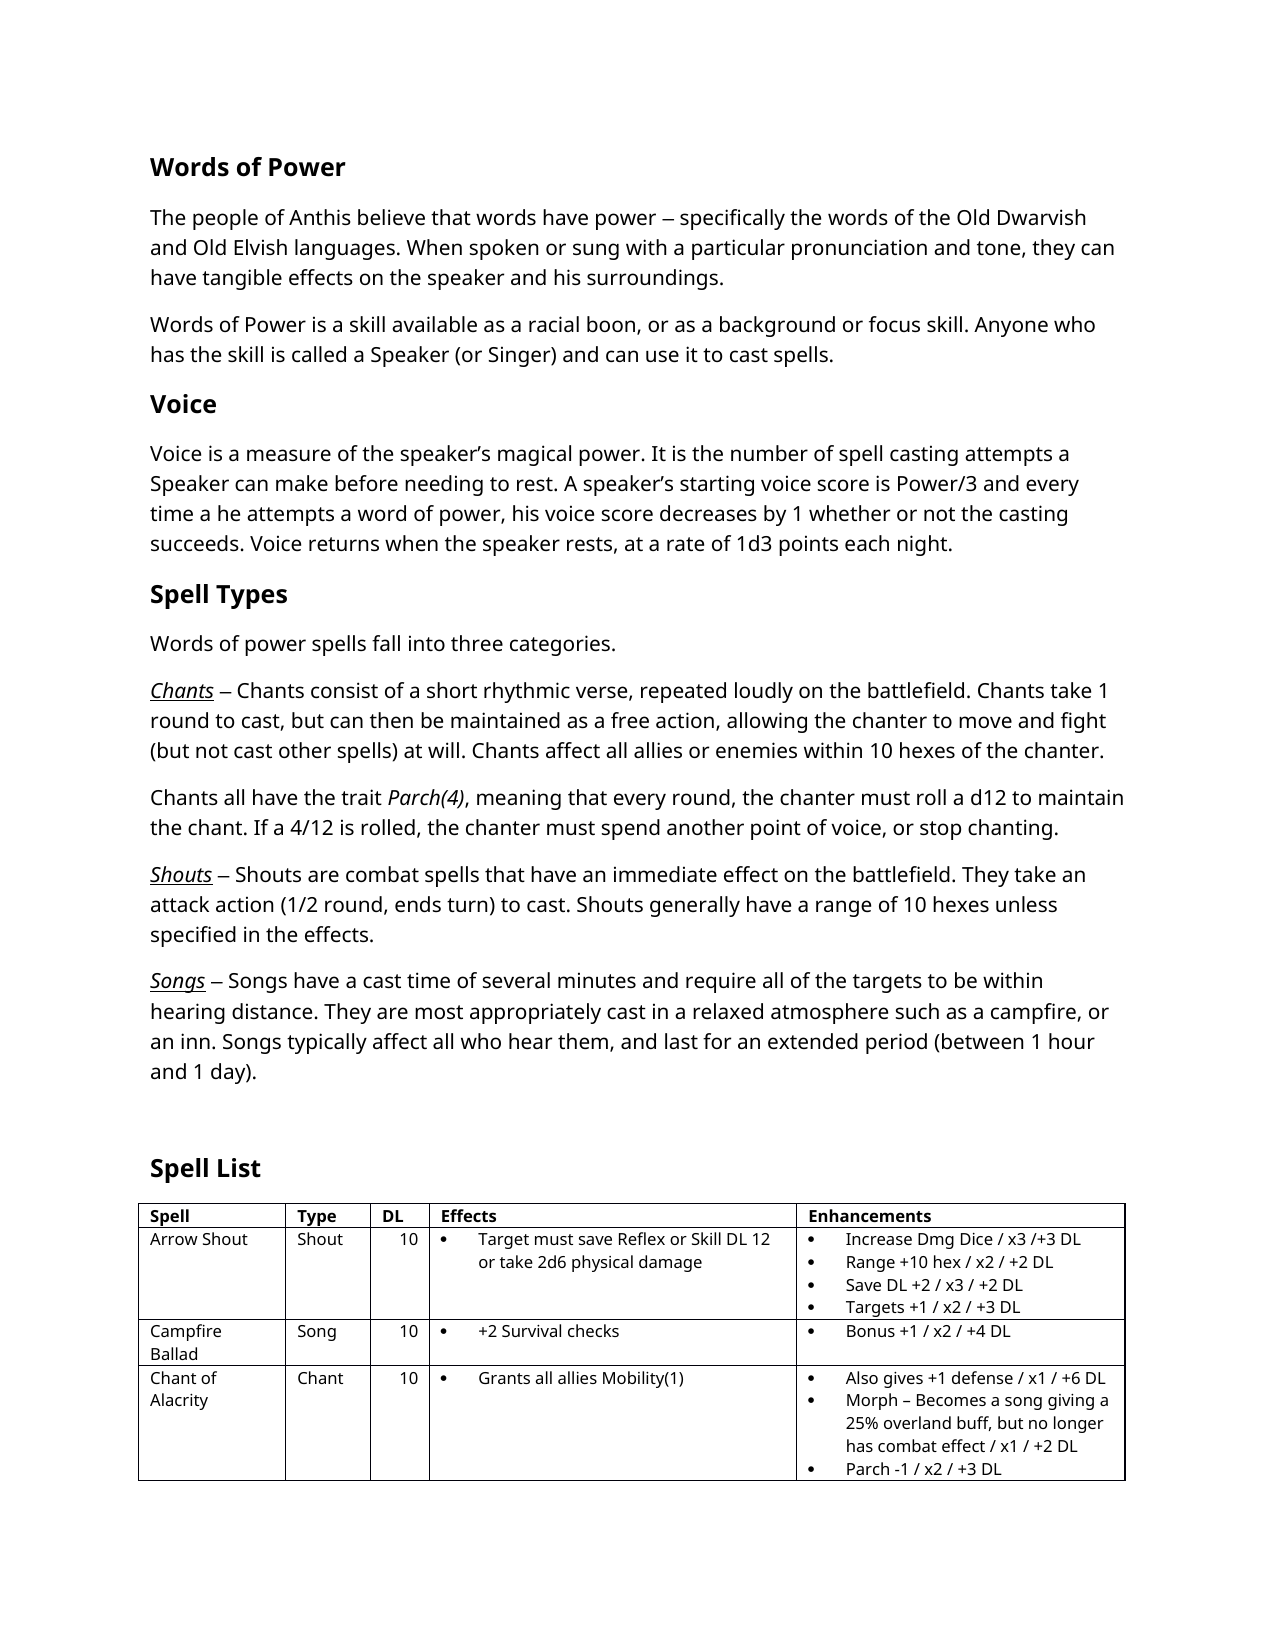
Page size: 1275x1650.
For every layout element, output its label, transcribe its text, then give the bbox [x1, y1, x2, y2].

table_cell Chant of Alacrity [139, 1366, 285, 1480]
text Songs – Songs have a cast time of several minutes and require all of the targets to be within hearing distance. They are most appropriately cast in a relaxed atmosphere such as a campfire, or an inn. Songs typically affect all who hear them, and last for an extended period (between 1 hour and 1 day). [150, 967, 1125, 1085]
text Chants all have the trait Parch(4), meaning that every round, the chanter must roll a d12 to maintain the chant. If a 4/12 is rolled, the chanter must spend another point of voice, or stop chanting. [150, 783, 1125, 841]
table_header DL [371, 1204, 429, 1227]
text Spell List [150, 1151, 1125, 1184]
table_cell Target must save Reflex or Skill DL 12 or take 2d6 physical damage [430, 1228, 796, 1319]
text Shouts – Shouts are combat spells that have an immediate effect on the battlefield. They take an attack action (1/2 round, ends turn) to cast. Shouts generally have a range of 10 hexes unless specified in the effects. [150, 860, 1125, 948]
table_cell Bonus +1 / x2 / +4 DL [797, 1320, 1124, 1365]
table_cell Campfire Ballad [139, 1320, 285, 1365]
table_cell 10 [371, 1228, 429, 1319]
table_header Enhancements [797, 1204, 1124, 1227]
table_cell 10 [371, 1366, 429, 1480]
table_cell Song [286, 1320, 370, 1365]
table_cell Grants all allies Mobility(1) [430, 1366, 796, 1480]
text Words of Power [150, 150, 1125, 184]
table_cell Arrow Shout [139, 1228, 285, 1319]
table_cell Shout [286, 1228, 370, 1319]
text The people of Anthis believe that words have power – specifically the words of the Old Dwarvish and Old Elvish languages. When spoken or sung with a particular pronunciation and tone, they can have tangible effects on the speaker and his surroundings. [150, 203, 1125, 291]
text Chants – Chants consist of a short rhythmic verse, repeated loudly on the battlefield. Chants take 1 round to cast, but can then be maintained as a free action, allowing the chanter to move and fight (but not cast other spells) at will. Chants affect all allies or enemies within 10 hexes of the chanter. [150, 676, 1125, 764]
table_cell 10 [371, 1320, 429, 1365]
text Spell Types [150, 576, 1125, 610]
table_cell +2 Survival checks [430, 1320, 796, 1365]
table_cell Chant [286, 1366, 370, 1480]
text Words of Power is a skill available as a racial boon, or as a background or focus skill. Anyone who has the skill is called a Speaker (or Singer) and can use it to cast spells. [150, 310, 1125, 368]
text Words of power spells fall into three categories. [150, 629, 1125, 657]
text Voice [150, 387, 1125, 421]
text Voice is a measure of the speaker’s magical power. It is the number of spell casting attempts a Speaker can make before needing to rest. A speaker’s starting voice score is Power/3 and every time a he attempts a word of power, his voice score decreases by 1 whether or not the casting succeeds. Voice returns when the speaker rests, at a rate of 1d3 points each night. [150, 439, 1125, 558]
table_cell Also gives +1 defense / x1 / +6 DL Morph – Becomes a song giving a 25% overland buff, but no longer has combat effect / x1 / +2 DL Parch -1 / x2 / +3 DL Radius x2 / x2 / +3 DL [797, 1366, 1124, 1480]
table_header Spell [139, 1204, 285, 1227]
table_header Effects [430, 1204, 796, 1227]
table_header Type [286, 1204, 370, 1227]
table_cell Increase Dmg Dice / x3 /+3 DL Range +10 hex / x2 / +2 DL Save DL +2 / x3 / +2 DL Targets +1 / x2 / +3 DL [797, 1228, 1124, 1319]
